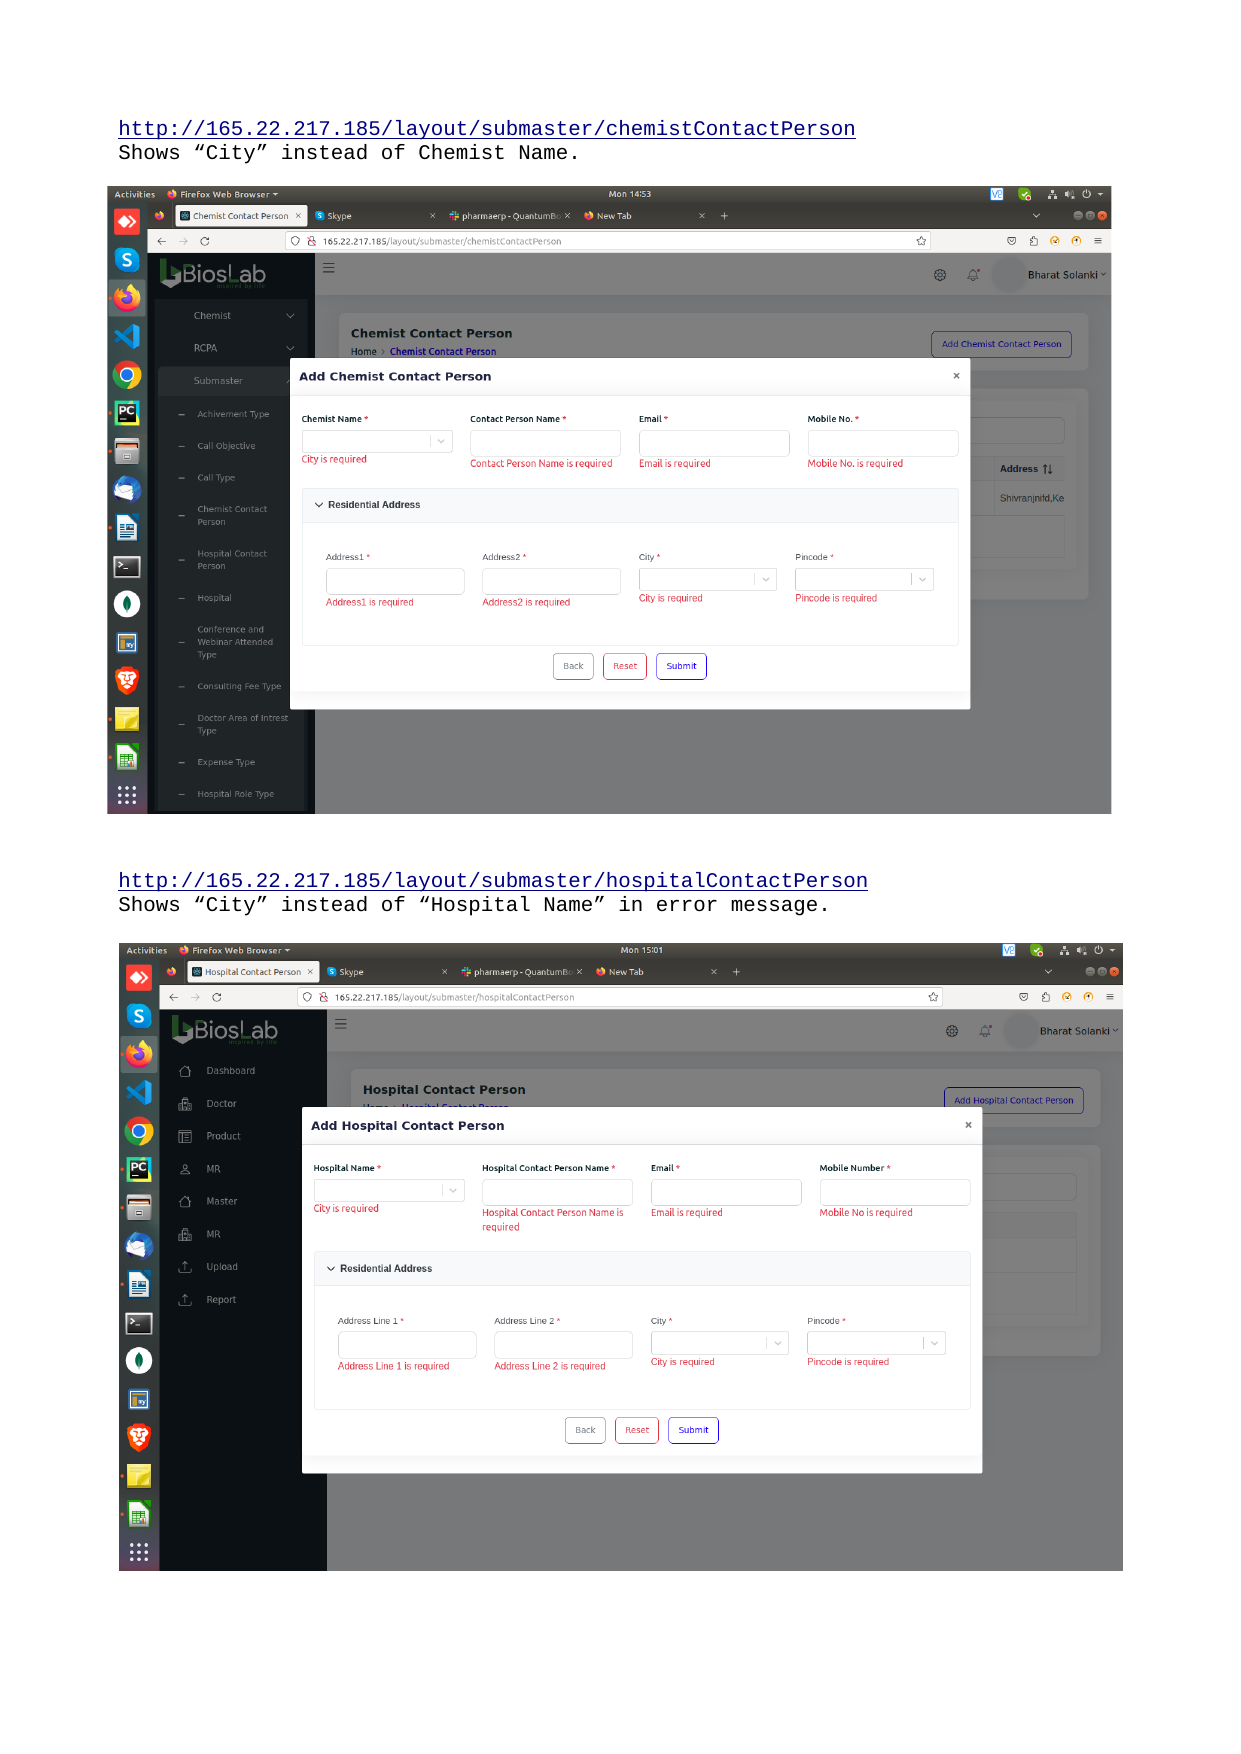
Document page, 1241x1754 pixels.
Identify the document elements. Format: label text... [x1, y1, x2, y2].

text http://165.22.217.185/layout/submaster/hospitalContactPerson [118, 870, 1122, 894]
text http://165.22.217.185/layout/submaster/chemistContactPerson [118, 118, 1122, 142]
picture [119, 943, 1123, 1571]
text Shows “City” instead of “Hospital Name” in error message. [118, 894, 1122, 918]
picture [107, 186, 1112, 814]
text Shows “City” instead of Chemist Name. [118, 142, 1122, 165]
